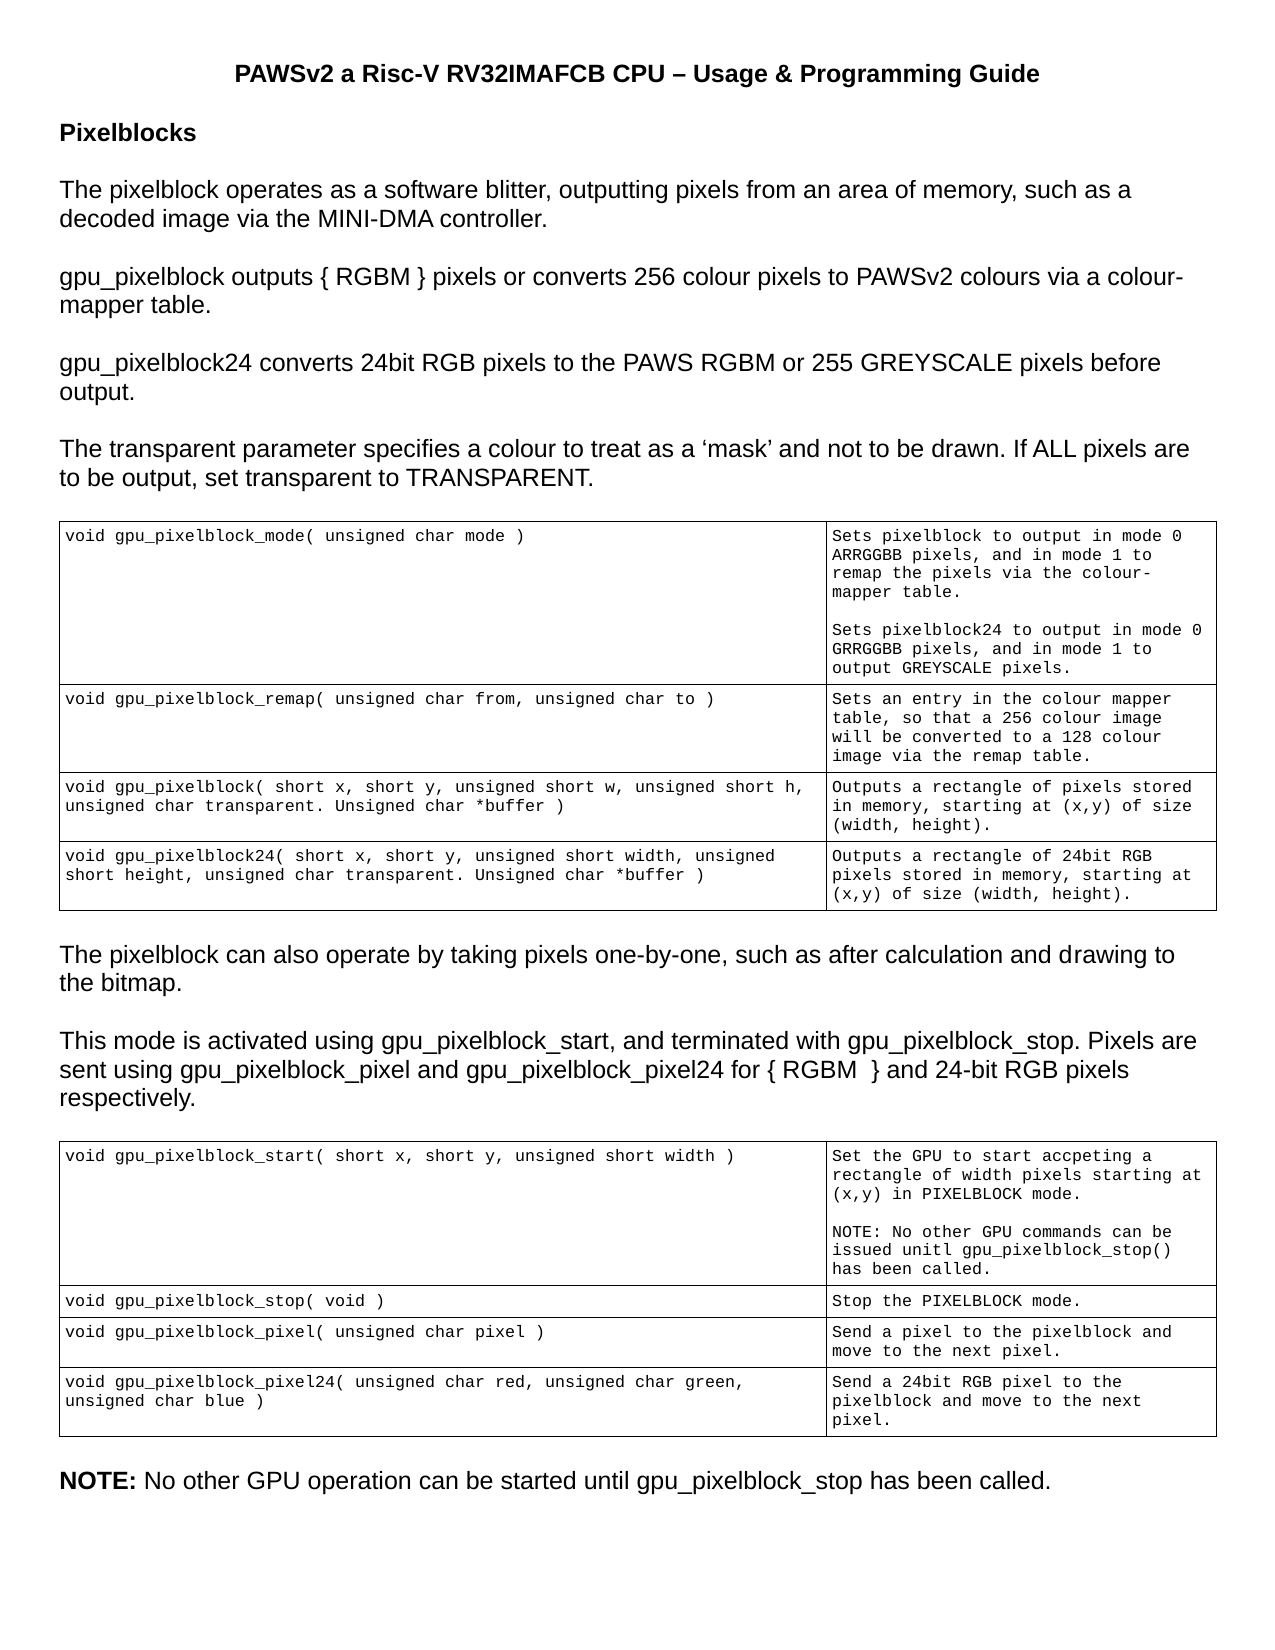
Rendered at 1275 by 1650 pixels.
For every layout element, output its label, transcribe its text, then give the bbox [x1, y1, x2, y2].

table_cell Outputs a rectangle of 24bit RGB pixels stored in memory, starting at (x,y) of size (width, height). [827, 842, 1216, 910]
table_cell Send a pixel to the pixelblock and move to the next pixel. [827, 1318, 1216, 1367]
table_cell Stop the PIXELBLOCK mode. [827, 1286, 1216, 1317]
table_cell void gpu_pixelblock_pixel( unsigned char pixel ) [60, 1318, 826, 1367]
table_cell void gpu_pixelblock( short x, short y, unsigned short w, unsigned short h, unsigned char transparent. Unsigned char *buffer ) [60, 773, 826, 841]
table_cell Send a 24bit RGB pixel to the pixelblock and move to the next pixel. [827, 1368, 1216, 1436]
table_cell Outputs a rectangle of pixels stored in memory, starting at (x,y) of size (width, height). [827, 773, 1216, 841]
table_header Set the GPU to start accpeting a rectangle of width pixels starting at (x,y) in PIXELBLOCK mode. NOTE: No other GPU commands can be issued unitl gpu_pixelblock_stop() has been called. [827, 1142, 1216, 1285]
text gpu_pixelblock24 converts 24bit RGB pixels to the PAWS RGBM or 255 GREYSCALE pixels before output. [59, 348, 1216, 406]
table_header Sets pixelblock to output in mode 0 ARRGGBB pixels, and in mode 1 to remap the pixels via the colour-mapper table. Sets pixelblock24 to output in mode 0 GRRGGBB pixels, and in mode 1 to output GREYSCALE pixels. [827, 522, 1216, 684]
table_cell void gpu_pixelblock_stop( void ) [60, 1286, 826, 1317]
table_cell void gpu_pixelblock24( short x, short y, unsigned short width, unsigned short height, unsigned char transparent. Unsigned char *buffer ) [60, 842, 826, 910]
table_cell void gpu_pixelblock_remap( unsigned char from, unsigned char to ) [60, 685, 826, 772]
table_cell void gpu_pixelblock_pixel24( unsigned char red, unsigned char green, unsigned char blue ) [60, 1368, 826, 1436]
table_header void gpu_pixelblock_mode( unsigned char mode ) [60, 522, 826, 684]
table_cell Sets an entry in the colour mapper table, so that a 256 colour image will be converted to a 128 colour image via the remap table. [827, 685, 1216, 772]
text The transparent parameter specifies a colour to treat as a ‘mask’ and not to be drawn. If ALL pixels are to be output, set transparent to TRANSPARENT. [59, 434, 1216, 492]
text The pixelblock can also operate by taking pixels one-by-one, such as after calculation and drawing to the bitmap. [59, 940, 1216, 997]
text This mode is activated using gpu_pixelblock_start, and terminated with gpu_pixelblock_stop. Pixels are sent using gpu_pixelblock_pixel and gpu_pixelblock_pixel24 for { RGBM } and 24-bit RGB pixels respectively. [59, 1026, 1216, 1112]
text NOTE: No other GPU operation can be started until gpu_pixelblock_stop has been called. [59, 1466, 1216, 1494]
table_header void gpu_pixelblock_start( short x, short y, unsigned short width ) [60, 1142, 826, 1285]
text The pixelblock operates as a software blitter, outputting pixels from an area of memory, such as a decoded image via the MINI-DMA controller. [59, 176, 1216, 233]
text gpu_pixelblock outputs { RGBM } pixels or converts 256 colour pixels to PAWSv2 colours via a colour-mapper table. [59, 262, 1216, 319]
text Pixelblocks [59, 118, 1216, 147]
